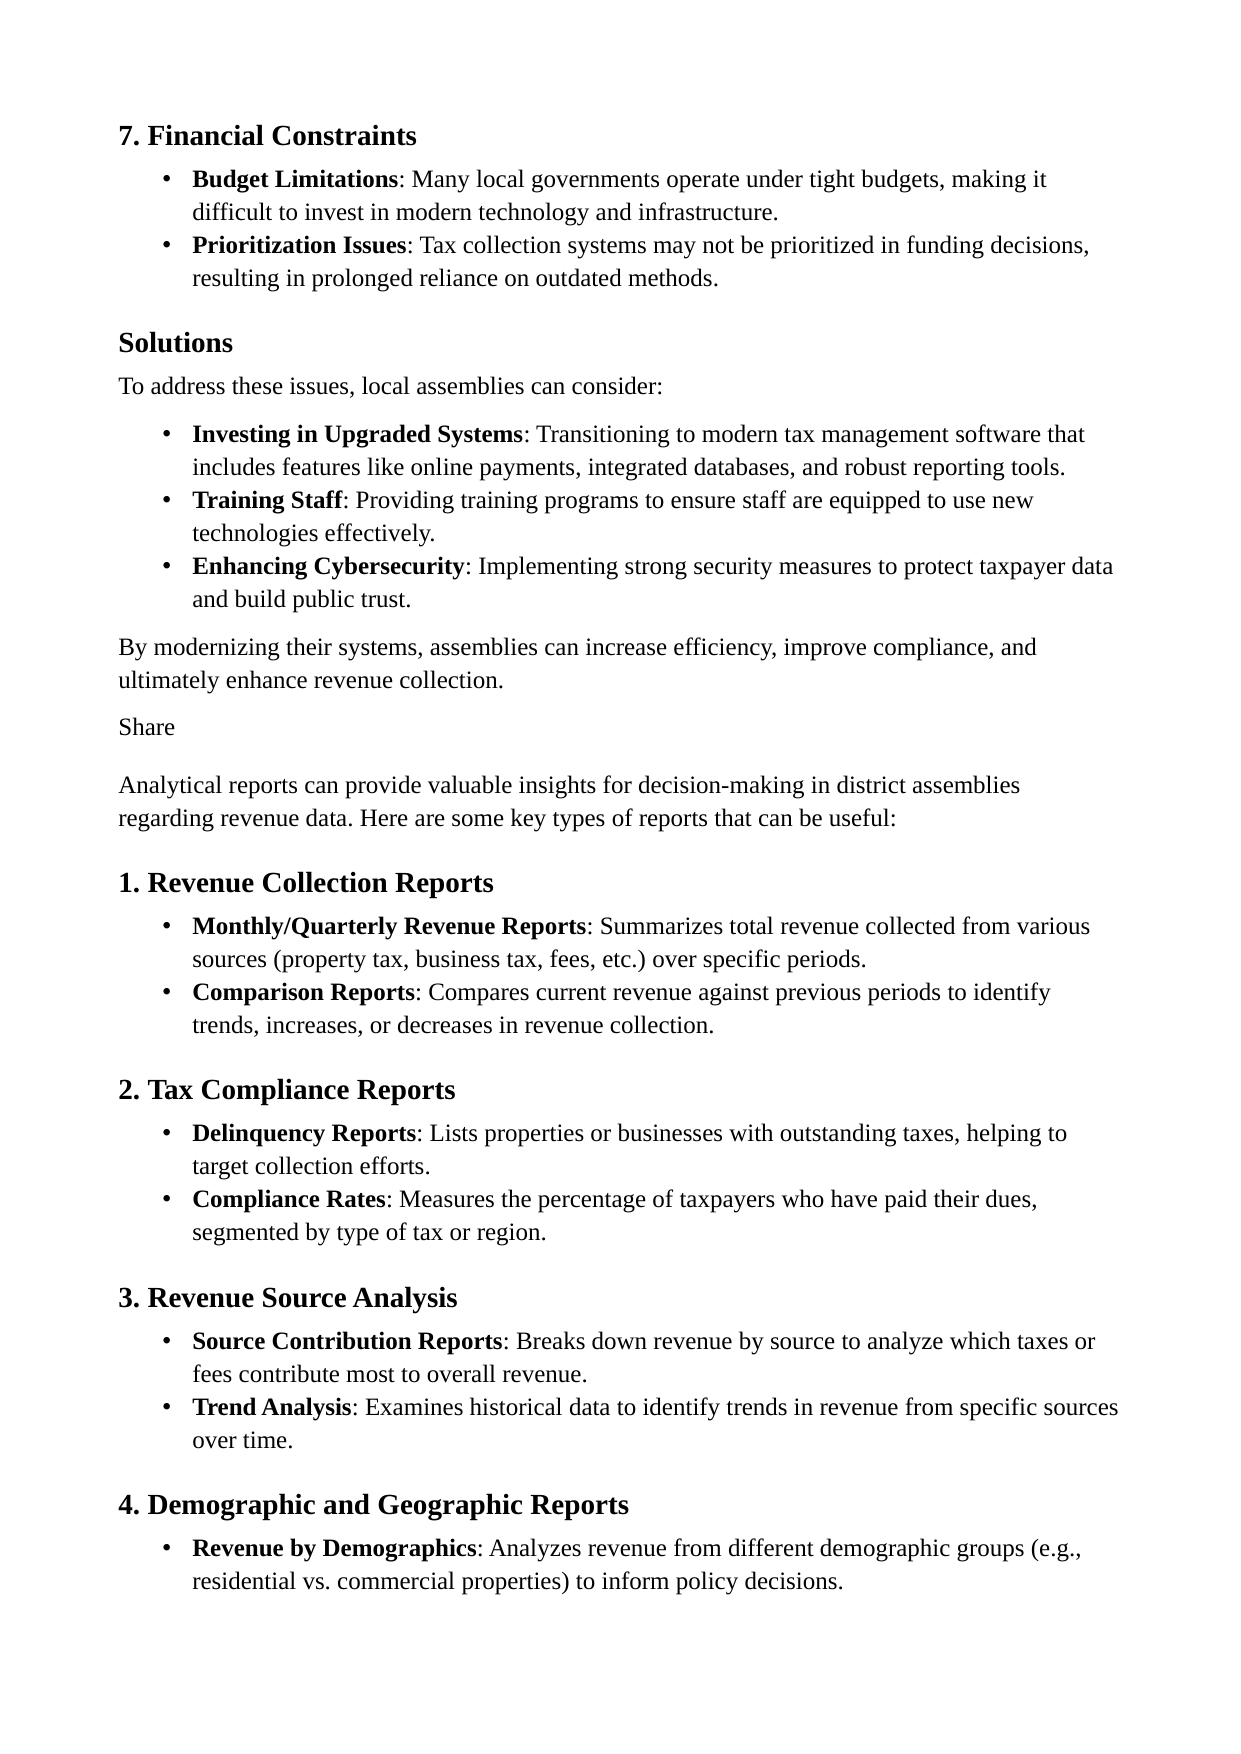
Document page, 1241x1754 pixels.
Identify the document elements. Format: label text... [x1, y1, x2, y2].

list Enhancing Cybersecurity: Implementing strong security measures to protect taxpayer data and build public trust. [162, 551, 1122, 613]
text Analytical reports can provide valuable insights for decision-making in district assemblies regarding revenue data. Here are some key types of reports that can be useful: [118, 770, 1122, 832]
list Trend Analysis: Examines historical data to identify trends in revenue from specific sources over time. [162, 1392, 1122, 1453]
list Comparison Reports: Compares current revenue against previous periods to identify trends, increases, or decreases in revenue collection. [162, 977, 1122, 1039]
list Training Staff: Providing training programs to ensure staff are equipped to use new technologies effectively. [162, 485, 1122, 547]
list Revenue by Demographics: Analyzes revenue from different demographic groups (e.g., residential vs. commercial properties) to inform policy decisions. [162, 1533, 1122, 1595]
subtitle Solutions [118, 325, 1122, 359]
subtitle 1. Revenue Collection Reports [118, 865, 1122, 899]
list Budget Limitations: Many local governments operate under tight budgets, making it difficult to invest in modern technology and infrastructure. [162, 164, 1122, 226]
list Investing in Upgraded Systems: Transitioning to modern tax management software that includes features like online payments, integrated databases, and robust reporting tools. [162, 419, 1122, 481]
text Share [118, 712, 1122, 741]
text To address these issues, local assemblies can consider: [118, 371, 1122, 400]
list Source Contribution Reports: Breaks down revenue by source to analyze which taxes or fees contribute most to overall revenue. [162, 1326, 1122, 1387]
text By modernizing their systems, assemblies can increase efficiency, improve compliance, and ultimately enhance revenue collection. [118, 632, 1122, 693]
subtitle 3. Revenue Source Analysis [118, 1280, 1122, 1313]
subtitle 4. Demographic and Geographic Reports [118, 1487, 1122, 1521]
list Monthly/Quarterly Revenue Reports: Summarizes total revenue collected from various sources (property tax, business tax, fees, etc.) over specific periods. [162, 911, 1122, 973]
subtitle 2. Tax Compliance Reports [118, 1072, 1122, 1106]
subtitle 7. Financial Constraints [118, 118, 1122, 152]
list Compliance Rates: Measures the percentage of taxpayers who have paid their dues, segmented by type of tax or region. [162, 1184, 1122, 1246]
list Prioritization Issues: Tax collection systems may not be prioritized in funding decisions, resulting in prolonged reliance on outdated methods. [162, 230, 1122, 292]
list Delinquency Reports: Lists properties or businesses with outstanding taxes, helping to target collection efforts. [162, 1118, 1122, 1180]
